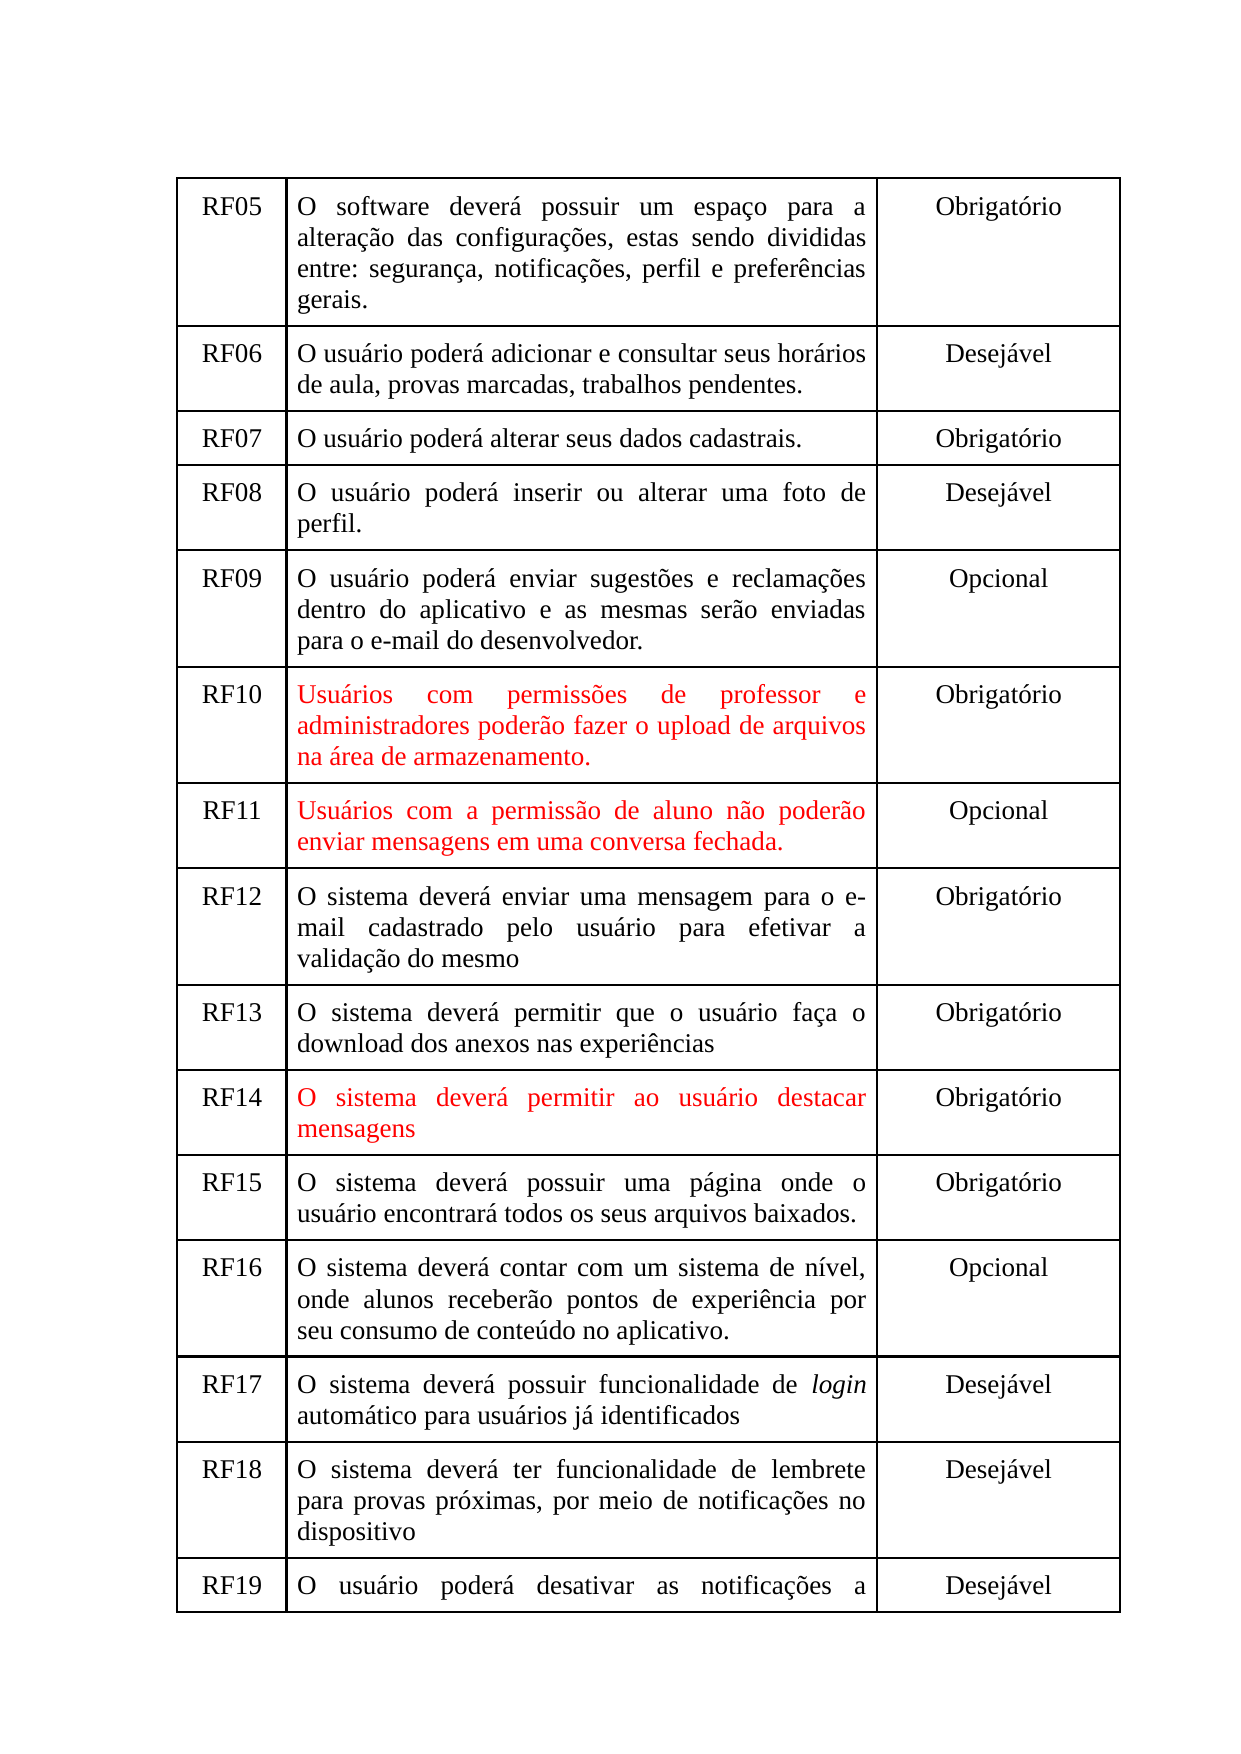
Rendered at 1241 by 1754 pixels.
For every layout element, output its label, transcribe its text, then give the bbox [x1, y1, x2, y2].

table_cell Obrigatório [878, 1071, 1119, 1154]
table_cell Desejável [878, 1559, 1119, 1611]
table_cell O usuário poderá adicionar e consultar seus horários de aula, provas marcadas, trabalhos pendentes. [288, 327, 876, 410]
table_cell Desejável [878, 1443, 1119, 1557]
table_cell Obrigatório [878, 179, 1119, 325]
table_cell RF08 [178, 466, 285, 549]
table_cell RF05 [178, 179, 285, 325]
table_cell Obrigatório [878, 1156, 1119, 1239]
table_cell O sistema deverá permitir ao usuário destacar mensagens [288, 1071, 876, 1154]
table_cell Opcional [878, 551, 1119, 666]
table_cell O sistema deverá possuir funcionalidade de login automático para usuários já identificados [288, 1358, 876, 1441]
table_cell O sistema deverá enviar uma mensagem para o e-mail cadastrado pelo usuário para efetivar a validação do mesmo [288, 869, 876, 983]
table_cell O usuário poderá inserir ou alterar uma foto de perfil. [288, 466, 876, 549]
table_cell Desejável [878, 1358, 1119, 1441]
table_cell RF14 [178, 1071, 285, 1154]
table_cell O software deverá possuir um espaço para a alteração das configurações, estas sendo divididas entre: segurança, notificações, perfil e preferências gerais. [288, 179, 876, 325]
table_cell RF12 [178, 869, 285, 983]
table_cell RF07 [178, 412, 285, 464]
table_cell Usuários com a permissão de aluno não poderão enviar mensagens em uma conversa fechada. [288, 784, 876, 867]
table_cell RF17 [178, 1358, 285, 1441]
table_cell Opcional [878, 1241, 1119, 1355]
table_cell RF10 [178, 668, 285, 782]
table_cell Obrigatório [878, 986, 1119, 1069]
table_cell RF11 [178, 784, 285, 867]
table_cell RF13 [178, 986, 285, 1069]
table_cell O usuário poderá enviar sugestões e reclamações dentro do aplicativo e as mesmas serão enviadas para o e-mail do desenvolvedor. [288, 551, 876, 666]
table_cell RF16 [178, 1241, 285, 1355]
table_cell Desejável [878, 466, 1119, 549]
table_cell O usuário poderá desativar as notificações a [288, 1559, 876, 1611]
table_cell RF09 [178, 551, 285, 666]
table_cell O sistema deverá permitir que o usuário faça o download dos anexos nas experiências [288, 986, 876, 1069]
table_cell O sistema deverá ter funcionalidade de lembrete para provas próximas, por meio de notificações no dispositivo [288, 1443, 876, 1557]
table_cell RF19 [178, 1559, 285, 1611]
table_cell Desejável [878, 327, 1119, 410]
table_cell Obrigatório [878, 412, 1119, 464]
table_cell RF18 [178, 1443, 285, 1557]
table_cell RF15 [178, 1156, 285, 1239]
table_cell Obrigatório [878, 668, 1119, 782]
table_cell Opcional [878, 784, 1119, 867]
table_cell O sistema deverá possuir uma página onde o usuário encontrará todos os seus arquivos baixados. [288, 1156, 876, 1239]
table_cell Usuários com permissões de professor e administradores poderão fazer o upload de arquivos na área de armazenamento. [288, 668, 876, 782]
table_cell O sistema deverá contar com um sistema de nível, onde alunos receberão pontos de experiência por seu consumo de conteúdo no aplicativo. [288, 1241, 876, 1355]
table_cell Obrigatório [878, 869, 1119, 983]
table_cell RF06 [178, 327, 285, 410]
table_cell O usuário poderá alterar seus dados cadastrais. [288, 412, 876, 464]
